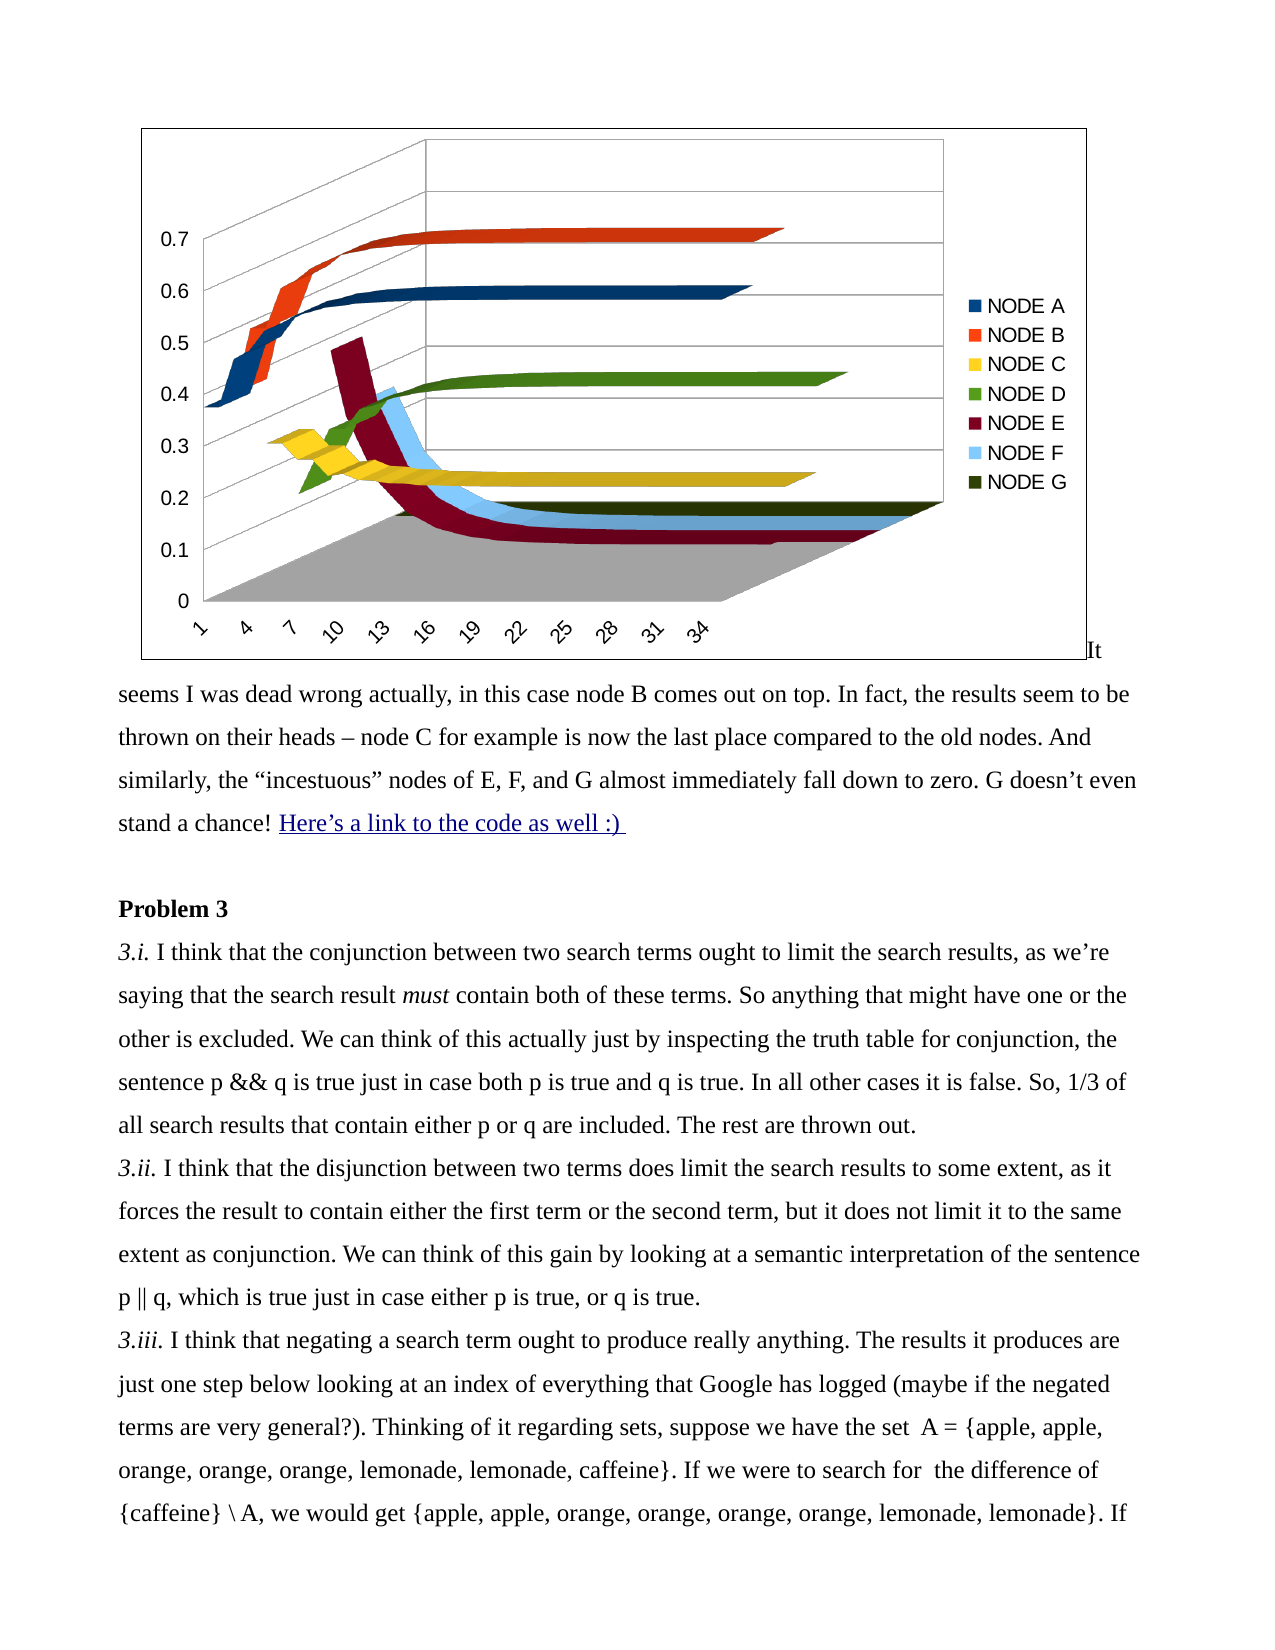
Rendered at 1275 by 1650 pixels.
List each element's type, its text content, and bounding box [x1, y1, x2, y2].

text 3.iii. I think that negating a search term ought to produce really anything. The results it produces are just one step below looking at an index of everything that Google has logged (maybe if the negated terms are very general?). Thinking of it regarding sets, suppose we have the set A = {apple, apple, orange, orange, orange, lemonade, lemonade, caffeine}. If we were to search for the difference of {caffeine} \ A, we would get {apple, apple, orange, orange, orange, orange, lemonade, lemonade}. If [118, 1326, 1157, 1527]
text Problem 3 [118, 894, 1157, 923]
text 3.i. I think that the conjunction between two search terms ought to limit the search results, as we’re saying that the search result must contain both of these terms. So anything that might have one or the other is excluded. We can think of this actually just by inspecting the truth table for conjunction, the sentence p && q is true just in case both p is true and q is true. In all other cases it is false. So, 1/3 of all search results that contain either p or q are included. The rest are thrown out. [118, 937, 1157, 1139]
text 3.ii. I think that the disjunction between two terms does limit the search results to some extent, as it forces the result to contain either the first term or the second term, but it does not limit it to the same extent as conjunction. We can think of this gain by looking at a semantic interpretation of the sentence p || q, which is true just in case either p is true, or q is true. [118, 1153, 1157, 1311]
text It seems I was dead wrong actually, in this case node B comes out on top. In fact, the results seem to be thrown on their heads – node C for example is now the last place compared to the old nodes. And similarly, the “incestuous” nodes of E, F, and G almost immediately fall down to zero. G doesn’t even stand a chance! Here’s a link to the code as well :) [118, 636, 1157, 837]
